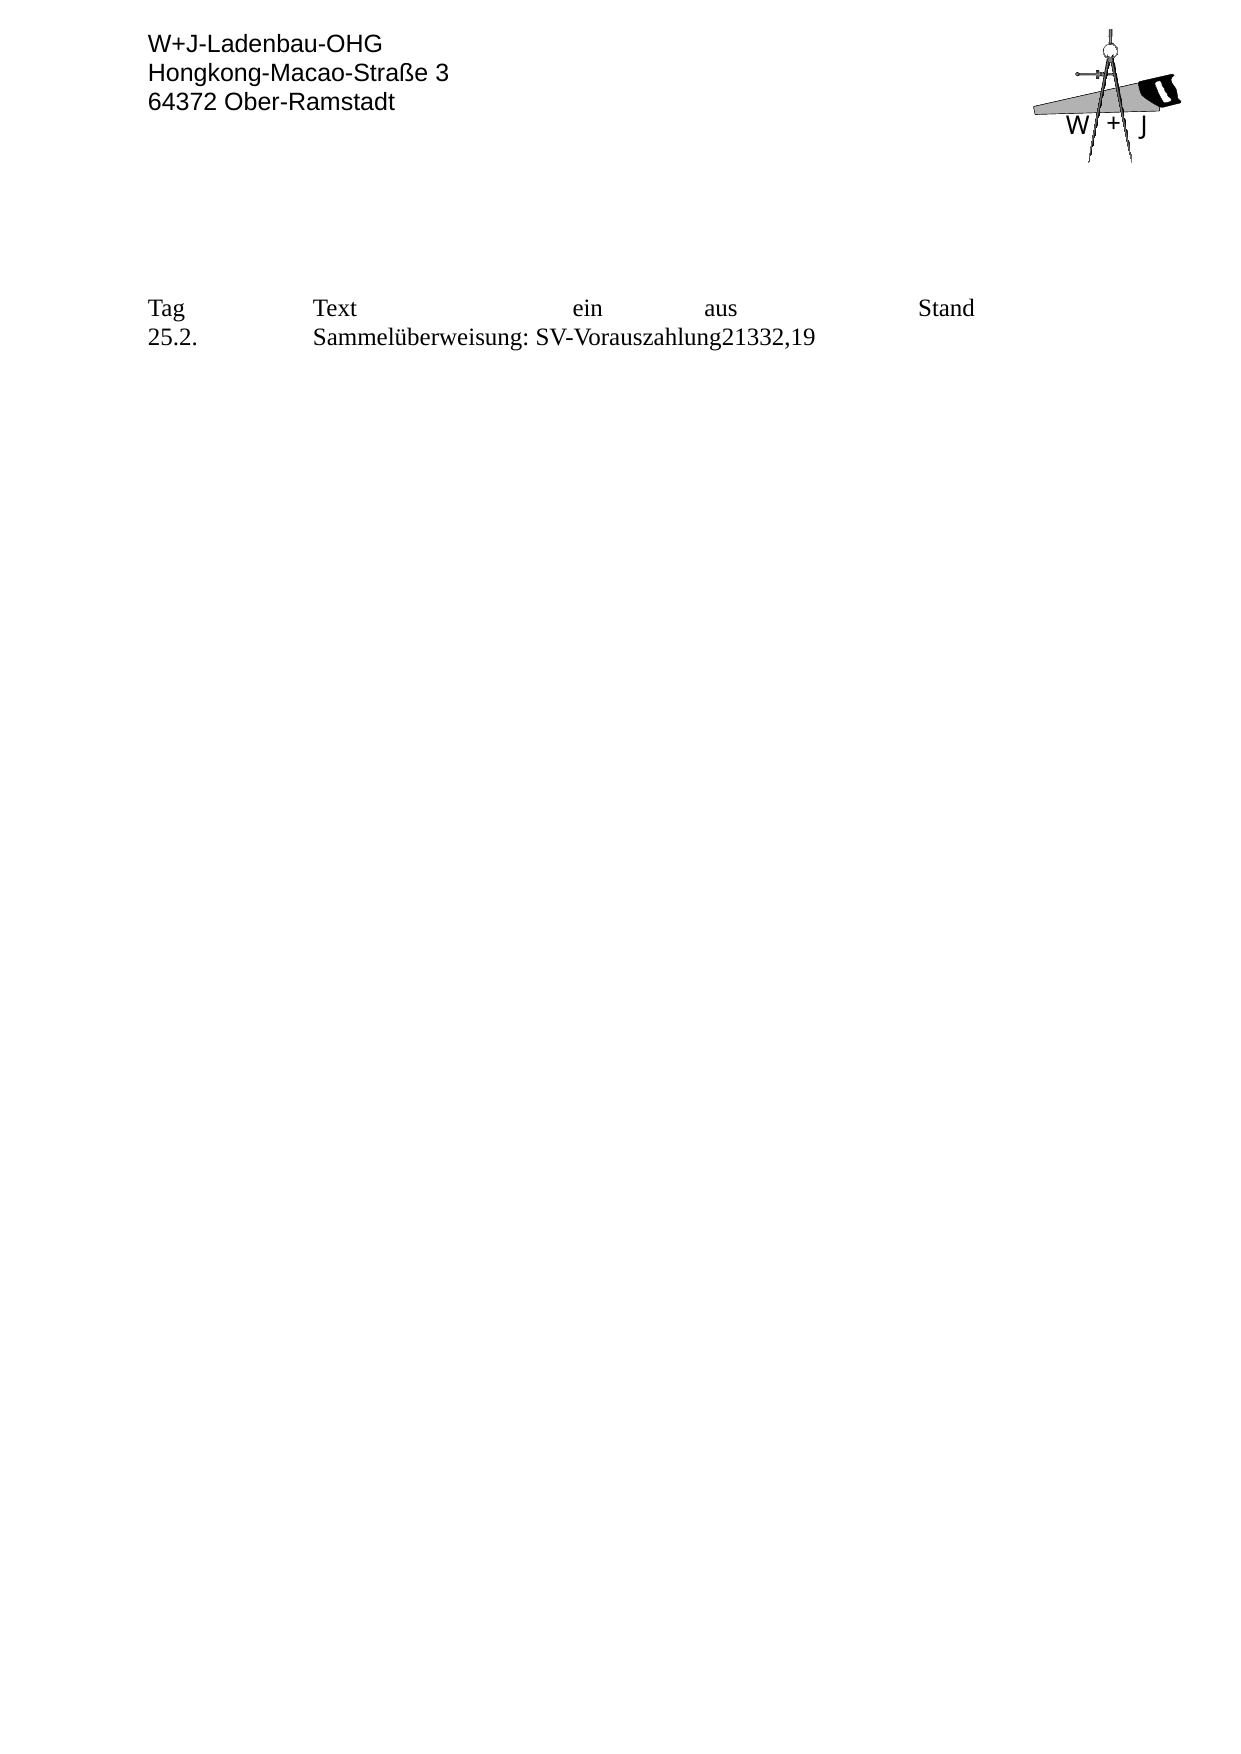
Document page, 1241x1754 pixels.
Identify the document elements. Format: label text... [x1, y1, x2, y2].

text [1112, 29, 1181, 100]
text W+J-Ladenbau-OHG Hongkong-Macao-Straße 3 64372 Ober-Ramstadt [148, 29, 1109, 116]
text Tag Text ein aus Stand 25.2. Sammelüberweisung: SV-Vorauszahlung 21332,19 [148, 293, 1181, 350]
